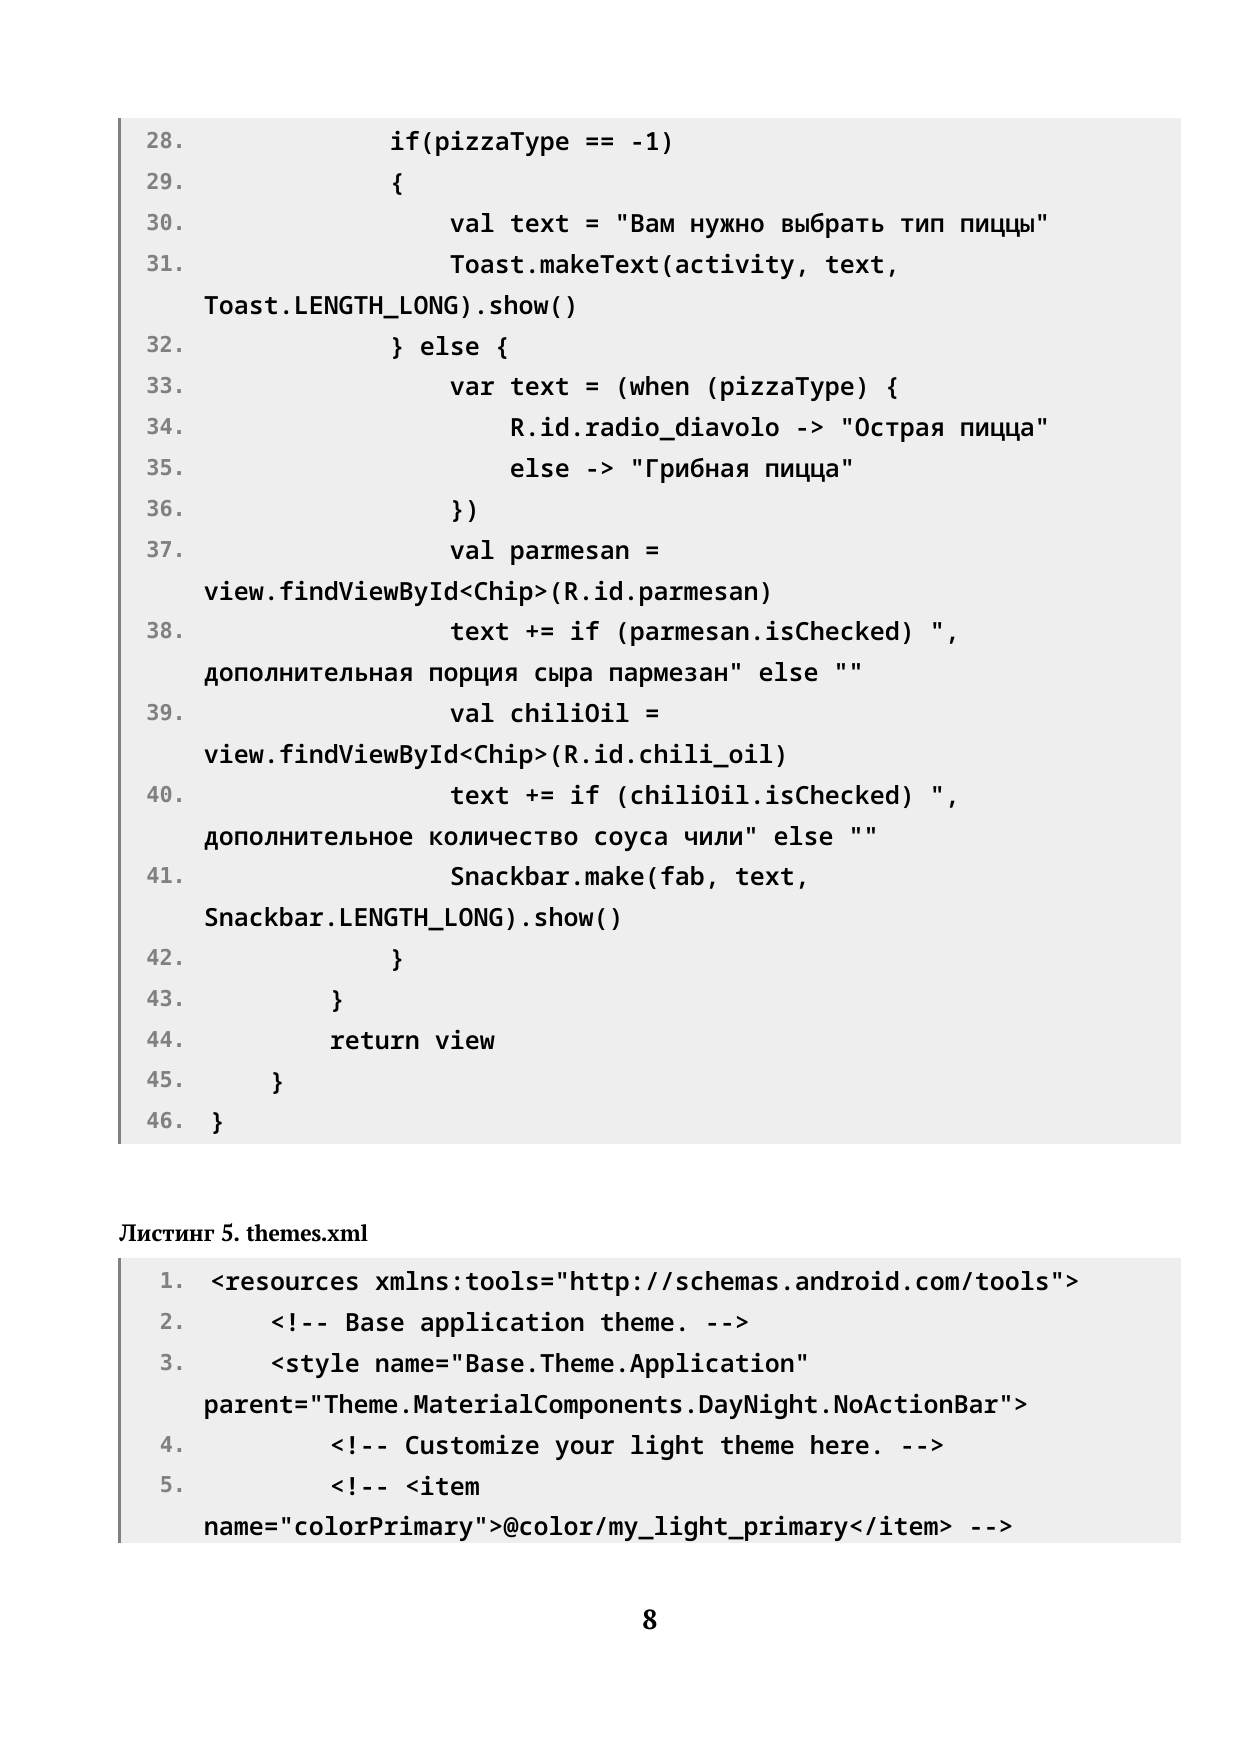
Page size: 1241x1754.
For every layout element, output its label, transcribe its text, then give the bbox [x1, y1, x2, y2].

list val text = "Вам нужно выбрать тип пиццы" [121, 200, 1181, 240]
list <!-- Base application theme. --> [121, 1299, 1181, 1339]
list else -> "Грибная пицца" [121, 445, 1181, 485]
list } [121, 976, 1181, 1016]
list <style name="Base.Theme.Application" parent="Theme.MaterialComponents.DayNight.NoActionBar"> [121, 1340, 1181, 1421]
list }) [121, 486, 1181, 526]
list Toast.makeText(activity, text, Toast.LENGTH_LONG).show() [121, 241, 1181, 321]
list } else { [121, 322, 1181, 362]
list text += if (parmesan.isChecked) ", дополнительная порция сыра пармезан" else "" [121, 608, 1181, 689]
list return view [121, 1016, 1181, 1056]
list } [121, 935, 1181, 975]
list text += if (chiliOil.isChecked) ", дополнительное количество соуса чили" else "" [121, 771, 1181, 852]
list { [121, 159, 1181, 199]
list R.id.radio_diavolo -> "Острая пицца" [121, 404, 1181, 444]
list <resources xmlns:tools="http://schemas.android.com/tools"> [121, 1258, 1181, 1298]
list Snackbar.make(fab, text, Snackbar.LENGTH_LONG).show() [121, 853, 1181, 934]
list if(pizzaType == -1) [121, 118, 1181, 158]
list <!-- <item name="colorPrimary">@color/my_light_primary</item> --> [121, 1462, 1181, 1543]
list val chiliOil = view.findViewById<Chip>(R.id.chili_oil) [121, 690, 1181, 771]
list val parmesan = view.findViewById<Chip>(R.id.parmesan) [121, 526, 1181, 607]
list } [121, 1057, 1181, 1097]
list var text = (when (pizzaType) { [121, 363, 1181, 403]
list <!-- Customize your light theme here. --> [121, 1421, 1181, 1461]
list } [121, 1098, 1181, 1144]
text Листинг 5. themes.xml [118, 1218, 1181, 1246]
